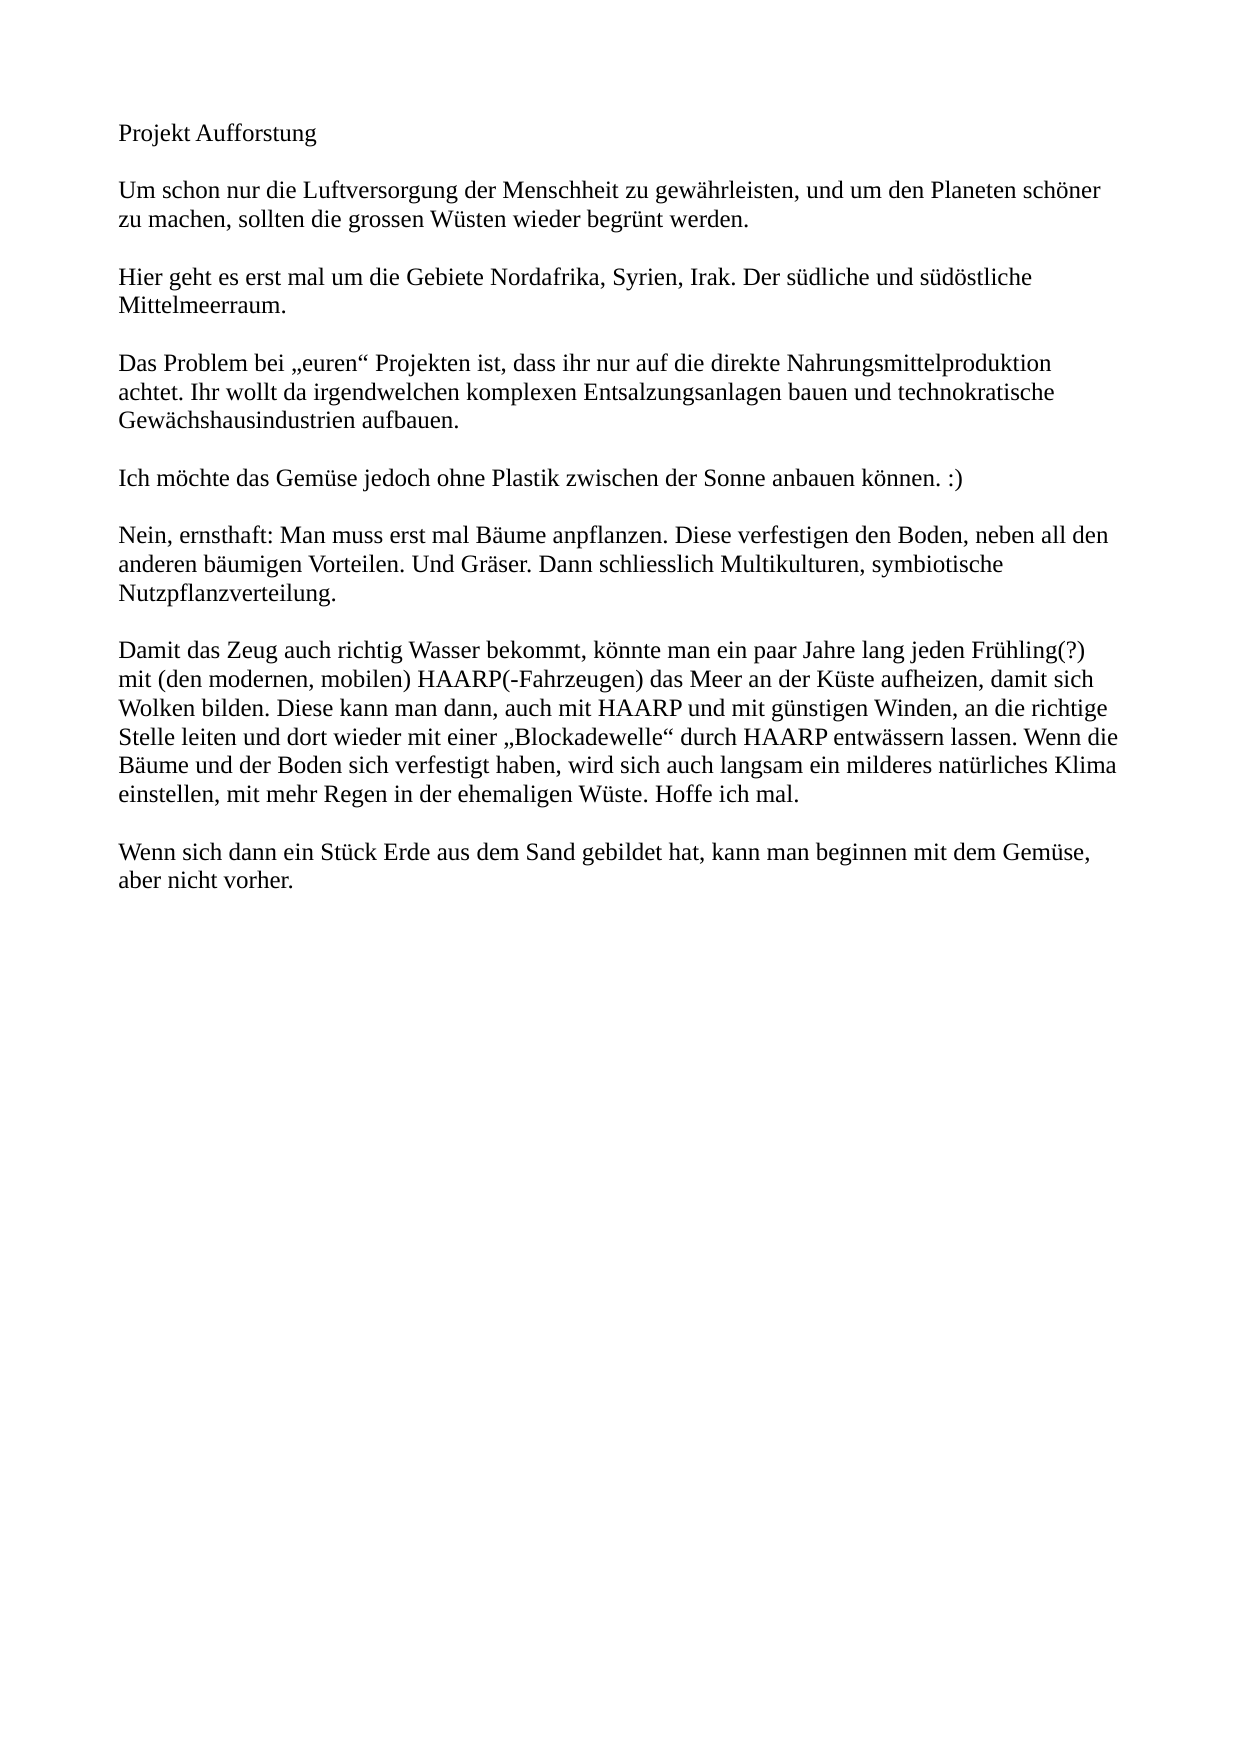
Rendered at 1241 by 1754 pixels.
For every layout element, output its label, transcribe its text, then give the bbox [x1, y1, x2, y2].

text Das Problem bei „euren“ Projekten ist, dass ihr nur auf die direkte Nahrungsmittelproduktion achtet. Ihr wollt da irgendwelchen komplexen Entsalzungsanlagen bauen und technokratische Gewächshausindustrien aufbauen. [118, 348, 1122, 434]
text Hier geht es erst mal um die Gebiete Nordafrika, Syrien, Irak. Der südliche und südöstliche Mittelmeerraum. [118, 262, 1122, 319]
text Wenn sich dann ein Stück Erde aus dem Sand gebildet hat, kann man beginnen mit dem Gemüse, aber nicht vorher. [118, 837, 1122, 894]
text Damit das Zeug auch richtig Wasser bekommt, könnte man ein paar Jahre lang jeden Frühling(?) mit (den modernen, mobilen) HAARP(-Fahrzeugen) das Meer an der Küste aufheizen, damit sich Wolken bilden. Diese kann man dann, auch mit HAARP und mit günstigen Winden, an die richtige Stelle leiten und dort wieder mit einer „Blockadewelle“ durch HAARP entwässern lassen. Wenn die Bäume und der Boden sich verfestigt haben, wird sich auch langsam ein milderes natürliches Klima einstellen, mit mehr Regen in der ehemaligen Wüste. Hoffe ich mal. [118, 636, 1122, 808]
text Nein, ernsthaft: Man muss erst mal Bäume anpflanzen. Diese verfestigen den Boden, neben all den anderen bäumigen Vorteilen. Und Gräser. Dann schliesslich Multikulturen, symbiotische Nutzpflanzverteilung. [118, 521, 1122, 607]
text Ich möchte das Gemüse jedoch ohne Plastik zwischen der Sonne anbauen können. :) [118, 463, 1122, 492]
text Um schon nur die Luftversorgung der Menschheit zu gewährleisten, und um den Planeten schöner zu machen, sollten die grossen Wüsten wieder begrünt werden. [118, 176, 1122, 233]
text Projekt Aufforstung [118, 118, 1122, 147]
